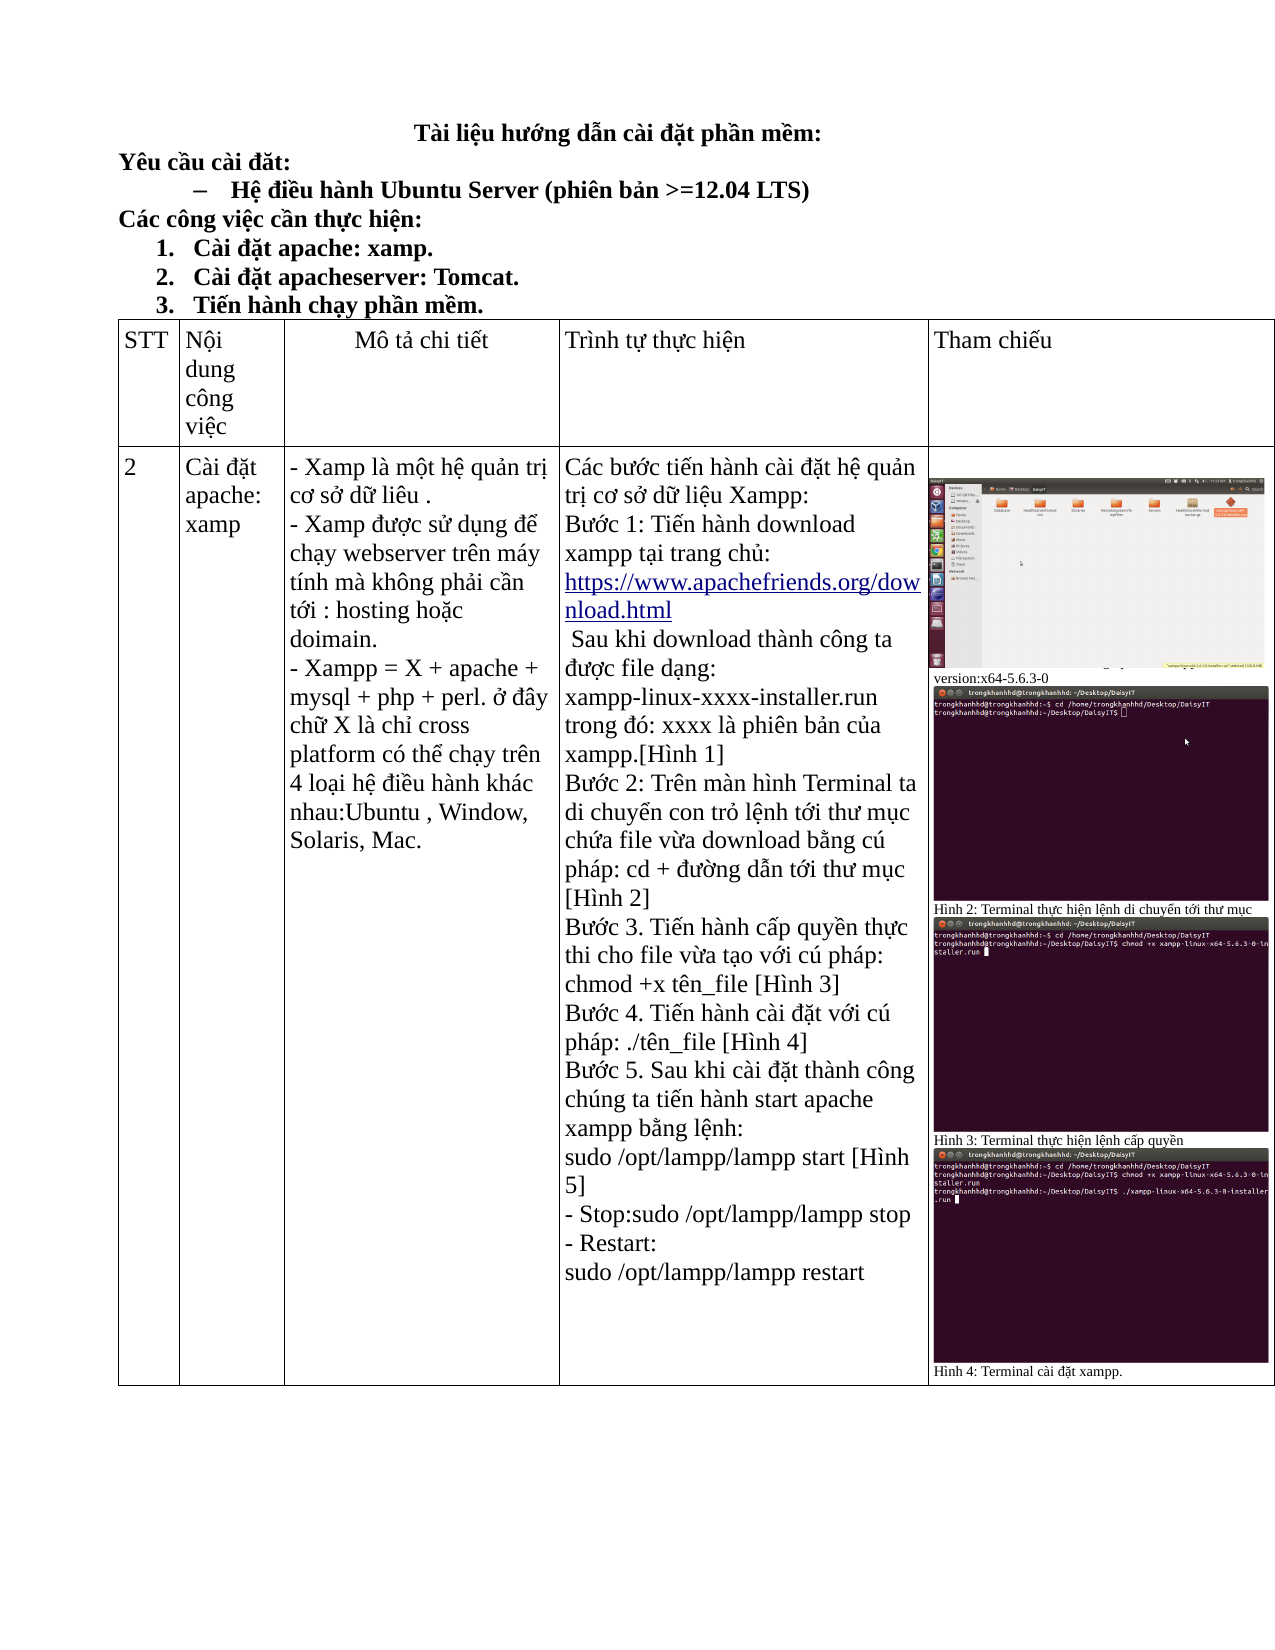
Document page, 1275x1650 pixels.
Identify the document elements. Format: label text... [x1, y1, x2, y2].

table_cell Hình 1: Download thành công apache xampp version:x64-5.6.3-0 Hình 2: Terminal thực hiện lệnh di chuyển tới thư mục Hình 3: Terminal thực hiện lệnh cấp quyền Hình 4: Terminal cài đặt xampp. [929, 447, 1274, 1385]
table_header STT [119, 320, 179, 446]
table_cell Cài đặt apache: xamp [180, 447, 284, 1385]
table_cell 2 [119, 447, 179, 1385]
table_header Tham chiếu [929, 320, 1274, 446]
table_header Nội dung công việc [180, 320, 284, 446]
text Tài liệu hướng dẫn cài đặt phần mềm: [118, 118, 1157, 147]
table_cell - Xamp là một hệ quản trị cơ sở dữ liêu . - Xamp được sử dụng để chạy webserver trên máy tính mà không phải cần tới : hosting hoặc doimain. - Xampp = X + apache + mysql + php + perl. ở đây chữ X là chỉ cross platform có thể chạy trên 4 loại hệ điều hành khác nhau:Ubuntu , Window, Solaris, Mac. [285, 447, 559, 1385]
list Tiến hành chạy phần mềm. [156, 291, 1157, 319]
text Các công việc cần thực hiện: [118, 204, 1157, 233]
list Cài đặt apache: xamp. [156, 233, 1157, 262]
table_cell Các bước tiến hành cài đặt hệ quản trị cơ sở dữ liệu Xampp: Bước 1: Tiến hành download xampp tại trang chủ: https://www.apachefriends.org/download.html Sau khi download thành công ta được file dạng: xampp-linux-xxxx-installer.run trong đó: xxxx là phiên bản của xampp.[Hình 1] Bước 2: Trên màn hình Terminal ta di chuyển con trỏ lệnh tới thư mục chứa file vừa download bằng cú pháp: cd + đường dẫn tới thư mục [Hình 2] Bước 3. Tiến hành cấp quyền thực thi cho file vừa tạo với cú pháp: chmod +x tên_file [Hình 3] Bước 4. Tiến hành cài đặt với cú pháp: ./tên_file [Hình 4] Bước 5. Sau khi cài đặt thành công chúng ta tiến hành start apache xampp bằng lệnh: sudo /opt/lampp/lampp start [Hình 5] - Stop:sudo /opt/lampp/lampp stop - Restart: sudo /opt/lampp/lampp restart [560, 447, 928, 1385]
table_header Mô tả chi tiết [285, 320, 559, 446]
picture [933, 917, 1269, 1132]
picture [933, 1148, 1269, 1363]
text Yêu cầu cài đăt: [118, 147, 1157, 176]
picture [929, 478, 1265, 668]
list Cài đặt apacheserver: Tomcat. [156, 262, 1157, 291]
table_header Trình tự thực hiện [560, 320, 928, 446]
list Hệ điều hành Ubuntu Server (phiên bản >=12.04 LTS) [193, 176, 1157, 204]
picture [933, 686, 1269, 901]
